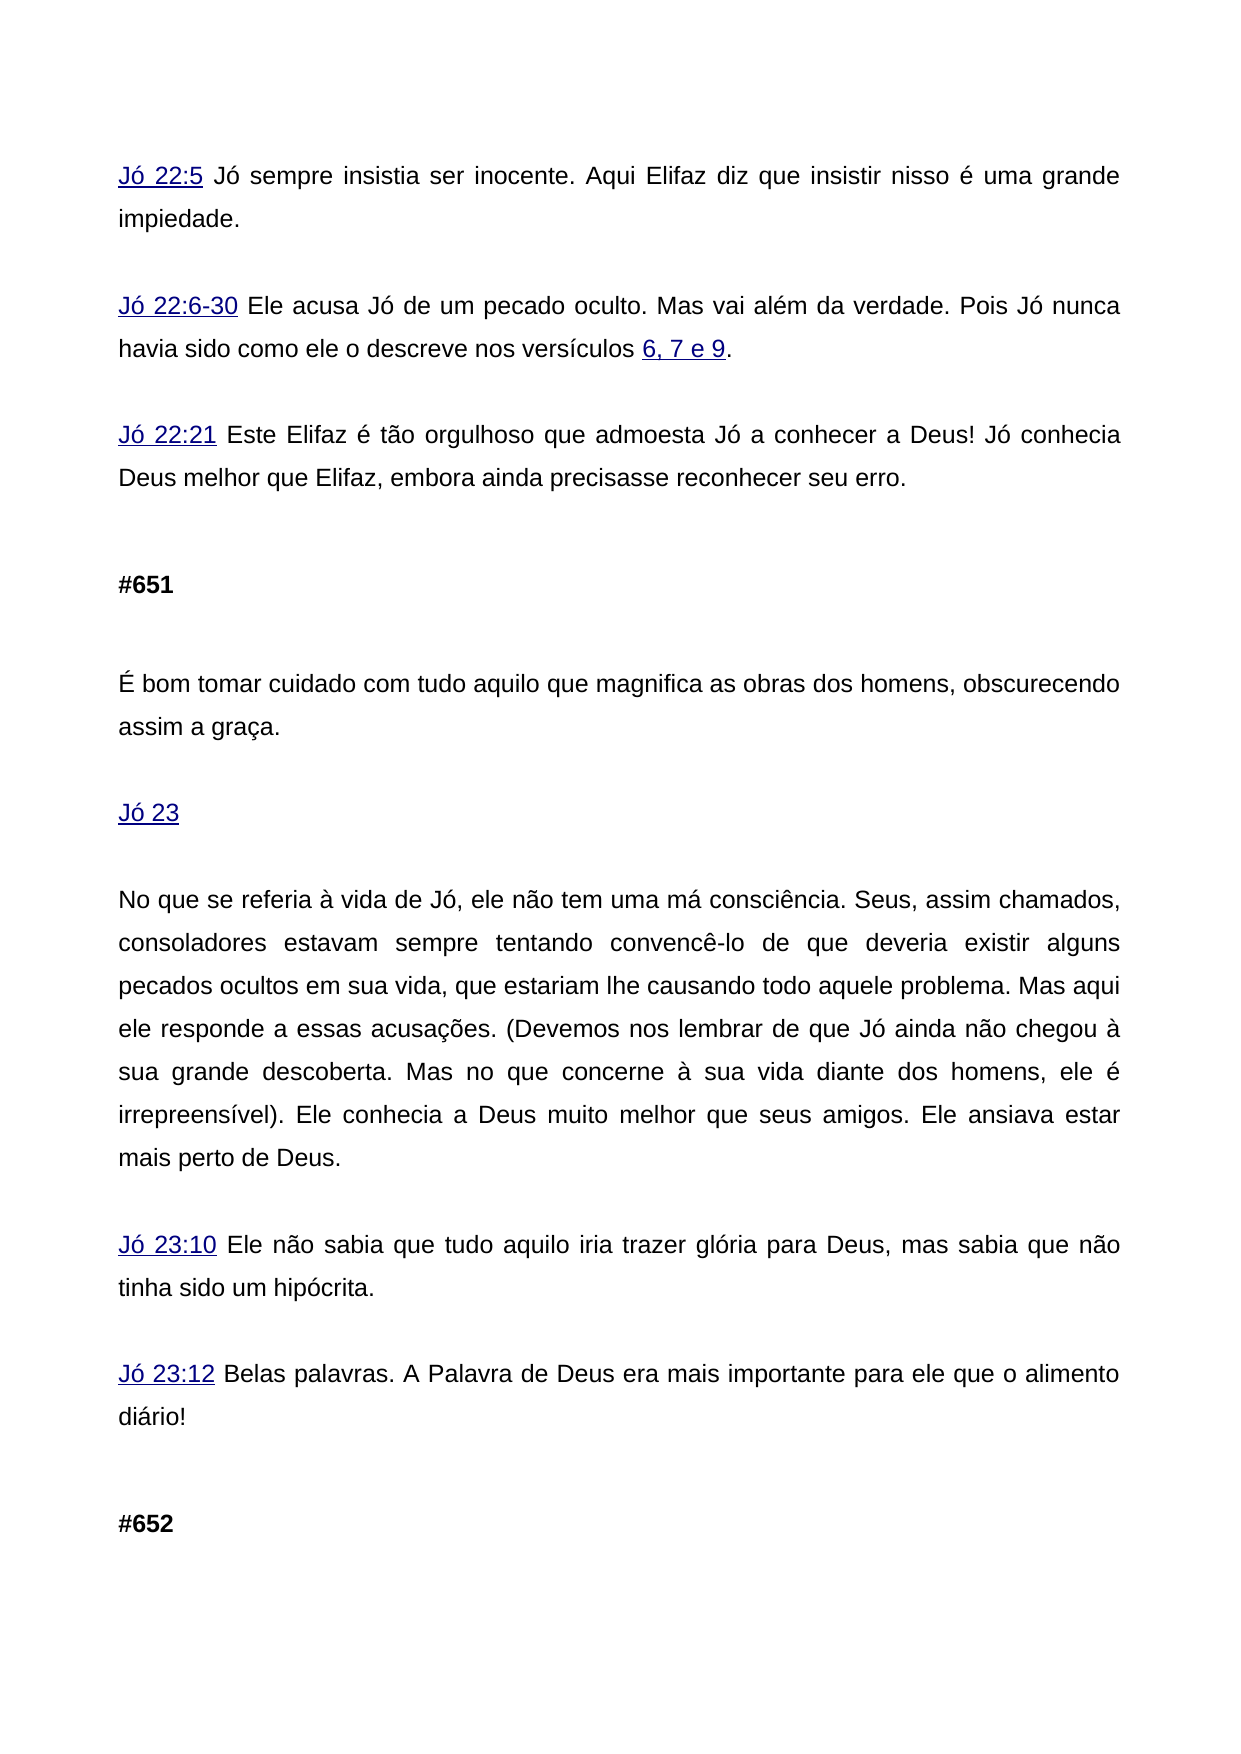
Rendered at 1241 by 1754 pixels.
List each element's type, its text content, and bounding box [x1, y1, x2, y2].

text No que se referia à vida de Jó, ele não tem uma má consciência. Seus, assim chamados, consoladores estavam sempre tentando convencê-lo de que deveria existir alguns pecados ocultos em sua vida, que estariam lhe causando todo aquele problema. Mas aqui ele responde a essas acusações. (Devemos nos lembrar de que Jó ainda não chegou à sua grande descoberta. Mas no que concerne à sua vida diante dos homens, ele é irrepreensível). Ele conhecia a Deus muito melhor que seus amigos. Ele ansiava estar mais perto de Deus. [118, 884, 1122, 1172]
text Jó 23 [118, 798, 1122, 827]
text Jó 23:12 Belas palavras. A Palavra de Deus era mais importante para ele que o alimento diário! [118, 1359, 1122, 1431]
text Jó 22:5 Jó sempre insistia ser inocente. Aqui Elifaz diz que insistir nisso é uma grande impiedade. [118, 161, 1122, 233]
text Jó 22:21 Este Elifaz é tão orgulhoso que admoesta Jó a conhecer a Deus! Jó conhecia Deus melhor que Elifaz, embora ainda precisasse reconhecer seu erro. [118, 420, 1122, 492]
text Jó 23:10 Ele não sabia que tudo aquilo iria trazer glória para Deus, mas sabia que não tinha sido um hipócrita. [118, 1229, 1122, 1301]
subtitle #652 [118, 1509, 1122, 1538]
text Jó 22:6-30 Ele acusa Jó de um pecado oculto. Mas vai além da verdade. Pois Jó nunca havia sido como ele o descreve nos versículos 6, 7 e 9. [118, 291, 1122, 362]
text É bom tomar cuidado com tudo aquilo que magnifica as obras dos homens, obscurecendo assim a graça. [118, 669, 1122, 741]
subtitle #651 [118, 570, 1122, 599]
